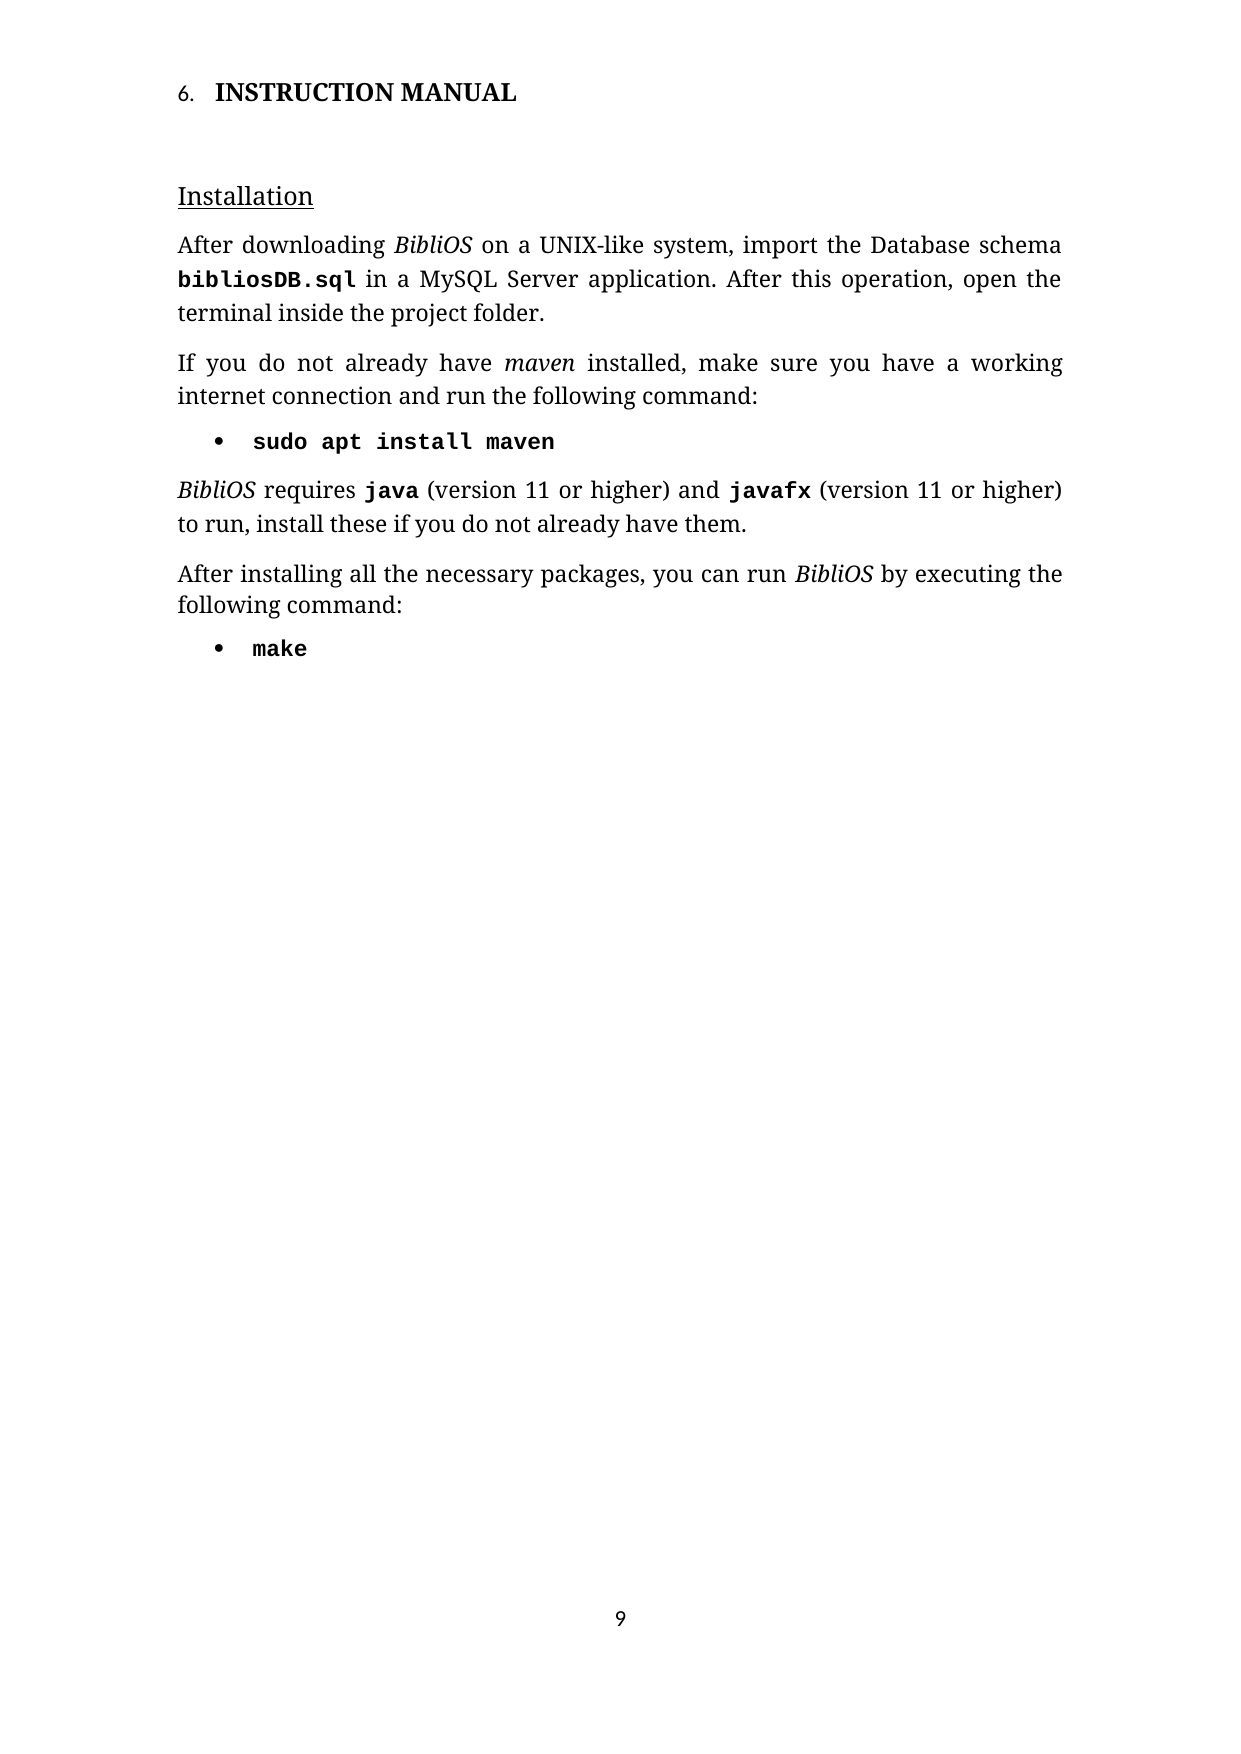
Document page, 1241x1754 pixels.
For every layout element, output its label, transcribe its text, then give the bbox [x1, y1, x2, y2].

text Installation [177, 179, 1063, 213]
list make [215, 637, 1063, 663]
text After installing all the necessary packages, you can run BibliOS by executing the following command: [177, 558, 1063, 621]
text BibliOS requires java (version 11 or higher) and javafx (version 11 or higher) to run, install these if you do not already have them. [177, 474, 1063, 539]
list sudo apt install maven [215, 430, 1063, 456]
text After downloading BibliOS on a UNIX-like system, import the Database schema bibliosDB.sql in a MySQL Server application. After this operation, open the terminal inside the project folder. [177, 229, 1063, 328]
list INSTRUCTION MANUAL [177, 75, 1063, 109]
text If you do not already have maven installed, make sure you have a working internet connection and run the following command: [177, 347, 1063, 411]
